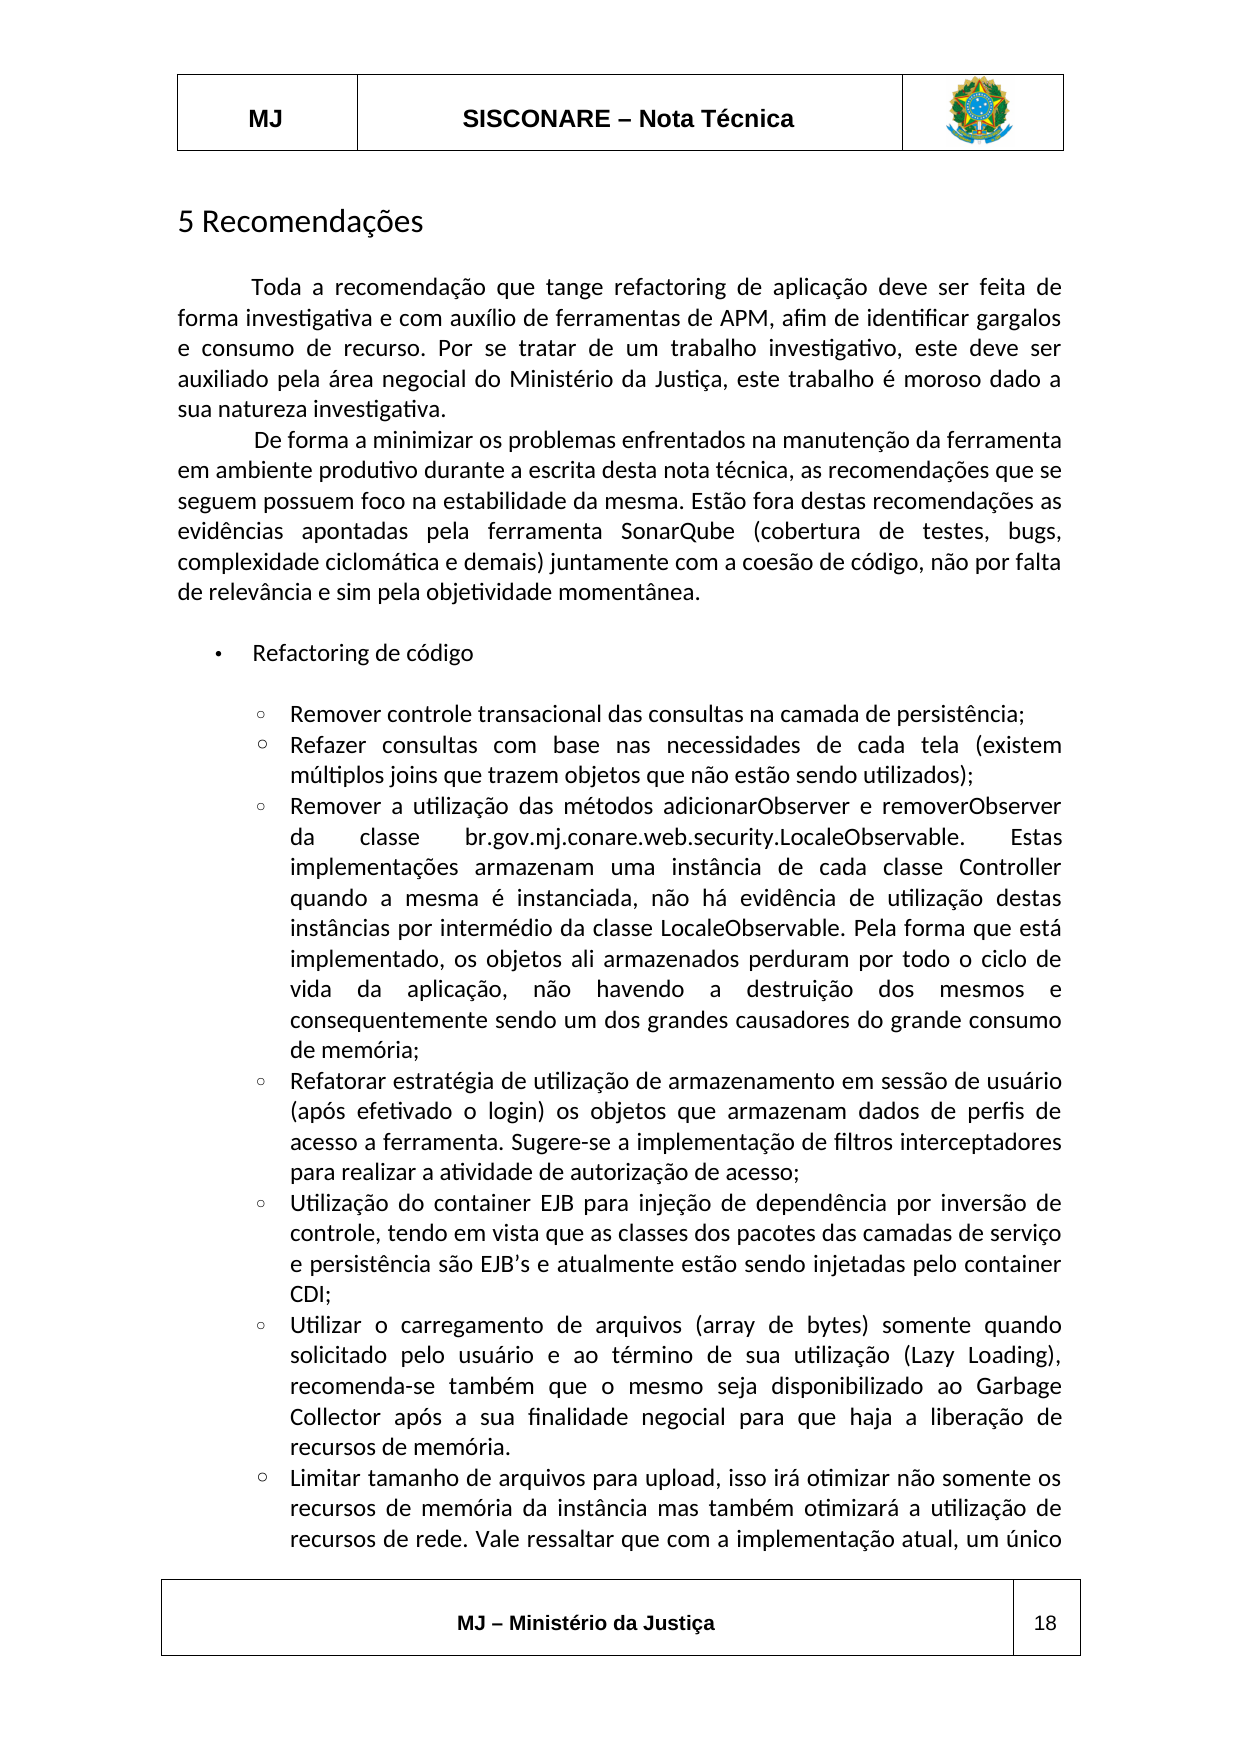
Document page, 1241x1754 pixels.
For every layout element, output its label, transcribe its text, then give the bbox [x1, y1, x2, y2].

list Refatorar estratégia de utilização de armazenamento em sessão de usuário (após efetivado o login) os objetos que armazenam dados de perfis de acesso a ferramenta. Sugere-se a implementação de filtros interceptadores para realizar a atividade de autorização de acesso; [800, 1156, 1063, 1187]
list Utilizar o carregamento de arquivos (array de bytes) somente quando solicitado pelo usuário e ao término de sua utilização (Lazy Loading), recomenda-se também que o mesmo seja disponibilizado ao Garbage Collector após a sua finalidade negocial para que haja a liberação de recursos de memória. [252, 1309, 1063, 1462]
text Toda a recomendação que tange refactoring de aplicação deve ser feita de forma investigativa e com auxílio de ferramentas de APM, afim de identificar gargalos e consumo de recurso. Por se tratar de um trabalho investigativo, este deve ser auxiliado pela área negocial do Ministério da Justiça, este trabalho é moroso dado a sua natureza investigativa. [177, 393, 1063, 424]
list Remover a utilização das métodos adicionarObserver e removerObserver da classe br.gov.mj.conare.web.security.LocaleObservable. Estas implementações armazenam uma instância de cada classe Controller quando a mesma é instanciada, não há evidência de utilização destas instâncias por intermédio da classe LocaleObservable. Pela forma que está implementado, os objetos ali armazenados perduram por todo o ciclo de vida da aplicação, não havendo a destruição dos mesmos e consequentemente sendo um dos grandes causadores do grande consumo de memória; [419, 1034, 1063, 1065]
picture [944, 75, 1020, 149]
list Utilização do container EJB para injeção de dependência por inversão de controle, tendo em vista que as classes dos pacotes das camadas de serviço e persistência são EJB’s e atualmente estão sendo injetadas pelo container CDI; [252, 1187, 1063, 1309]
list Refazer consultas com base nas necessidades de cada tela (existem múltiplos joins que trazem objetos que não estão sendo utilizados); [974, 760, 1063, 790]
subtitle 5 Recomendações [423, 200, 1063, 241]
text De forma a minimizar os problemas enfrentados na manutenção da ferramenta em ambiente produtivo durante a escrita desta nota técnica, as recomendações que se seguem possuem foco na estabilidade da mesma. Estão fora destas recomendações as evidências apontadas pela ferramenta SonarQube (cobertura de testes, bugs, complexidade ciclomática e demais) juntamente com a coesão de código, não por falta de relevância e sim pela objetividade momentânea. [177, 424, 1063, 455]
list Refactoring de código [215, 638, 252, 668]
list Refactoring de código [474, 638, 1063, 668]
text De forma a minimizar os problemas enfrentados na manutenção da ferramenta em ambiente produtivo durante a escrita desta nota técnica, as recomendações que se seguem possuem foco na estabilidade da mesma. Estão fora destas recomendações as evidências apontadas pela ferramenta SonarQube (cobertura de testes, bugs, complexidade ciclomática e demais) juntamente com a coesão de código, não por falta de relevância e sim pela objetividade momentânea. [701, 577, 1063, 607]
